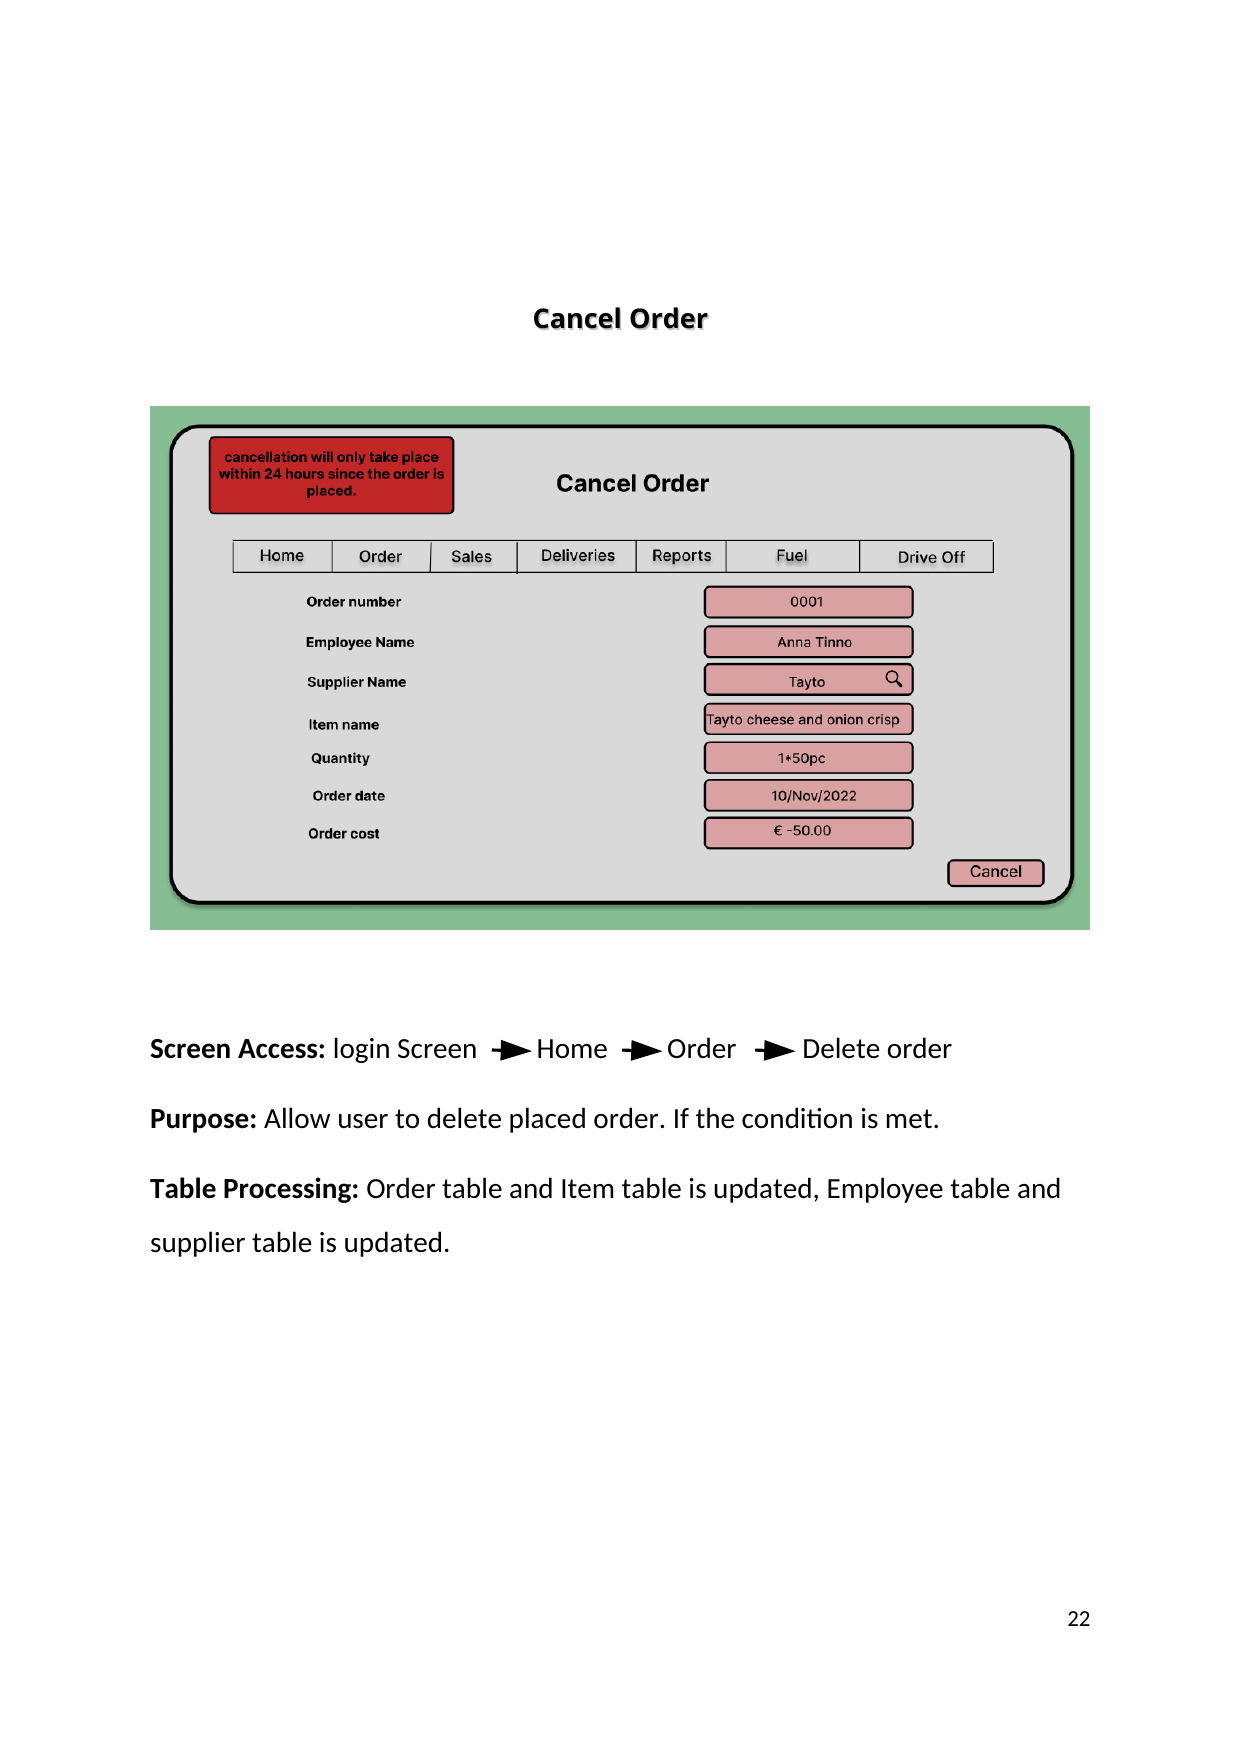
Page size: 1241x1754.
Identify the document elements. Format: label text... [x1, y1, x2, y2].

text Purpose: Allow user to delete placed order. If the condition is met. [150, 1101, 1090, 1136]
subtitle Cancel Order [150, 299, 1090, 336]
text Screen Access: login Screen Home Order Delete order [150, 1030, 1090, 1066]
text Table Processing: Order table and Item table is updated, Employee table and supplier table is updated. [150, 1171, 1090, 1260]
